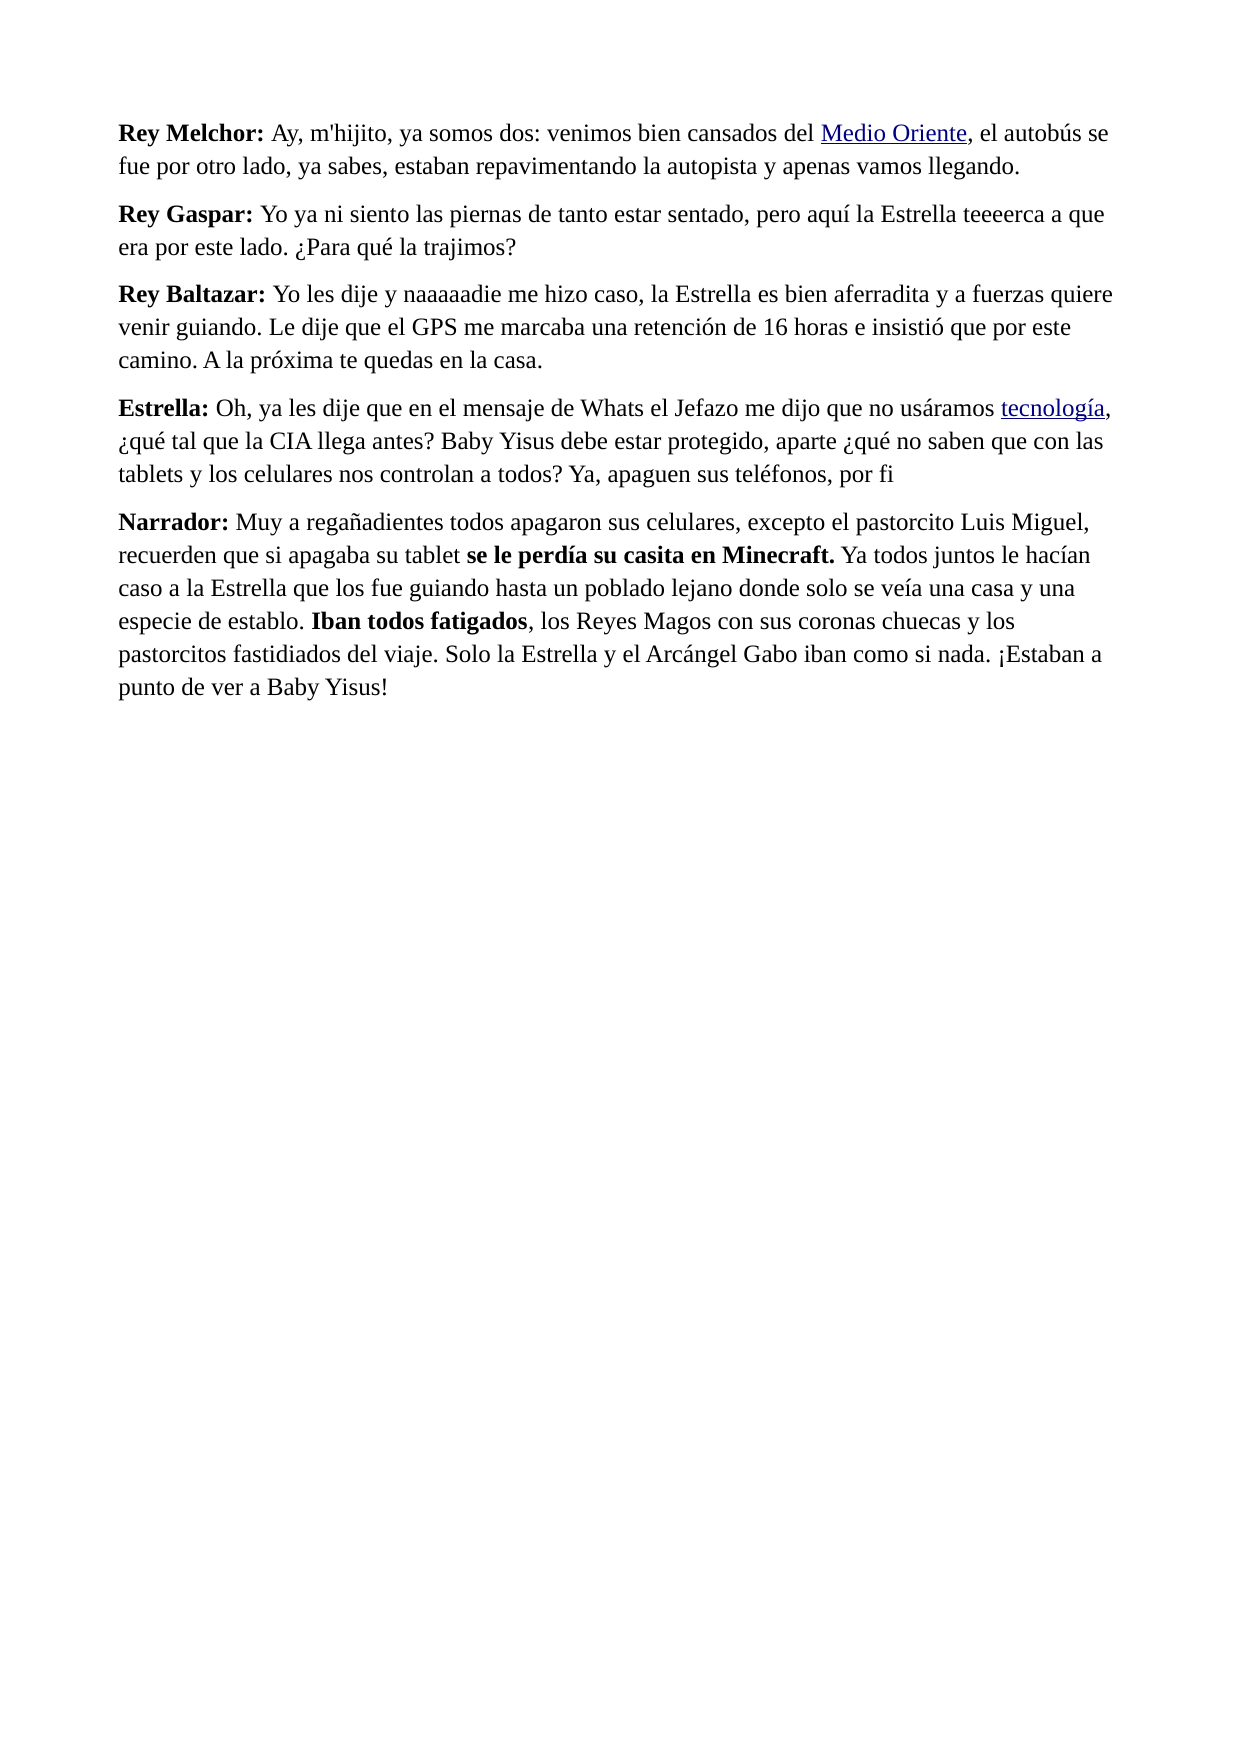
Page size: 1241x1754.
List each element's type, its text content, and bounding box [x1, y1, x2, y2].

text Narrador: Muy a regañadientes todos apagaron sus celulares, excepto el pastorcito Luis Miguel, recuerden que si apagaba su tablet se le perdía su casita en Minecraft. Ya todos juntos le hacían caso a la Estrella que los fue guiando hasta un poblado lejano donde solo se veía una casa y una especie de establo. Iban todos fatigados, los Reyes Magos con sus coronas chuecas y los pastorcitos fastidiados del viaje. Solo la Estrella y el Arcángel Gabo iban como si nada. ¡Estaban a punto de ver a Baby Yisus! [118, 507, 1122, 701]
text Rey Melchor: Ay, m'hijito, ya somos dos: venimos bien cansados del Medio Oriente, el autobús se fue por otro lado, ya sabes, estaban repavimentando la autopista y apenas vamos llegando. [118, 118, 1122, 180]
text Rey Gaspar: Yo ya ni siento las piernas de tanto estar sentado, pero aquí la Estrella teeeerca a que era por este lado. ¿Para qué la trajimos? [118, 199, 1122, 261]
text Estrella: Oh, ya les dije que en el mensaje de Whats el Jefazo me dijo que no usáramos tecnología, ¿qué tal que la CIA llega antes? Baby Yisus debe estar protegido, aparte ¿qué no saben que con las tablets y los celulares nos controlan a todos? Ya, apaguen sus teléfonos, por fi [118, 393, 1122, 488]
text Rey Baltazar: Yo les dije y naaaaadie me hizo caso, la Estrella es bien aferradita y a fuerzas quiere venir guiando. Le dije que el GPS me marcaba una retención de 16 horas e insistió que por este camino. A la próxima te quedas en la casa. [118, 279, 1122, 374]
